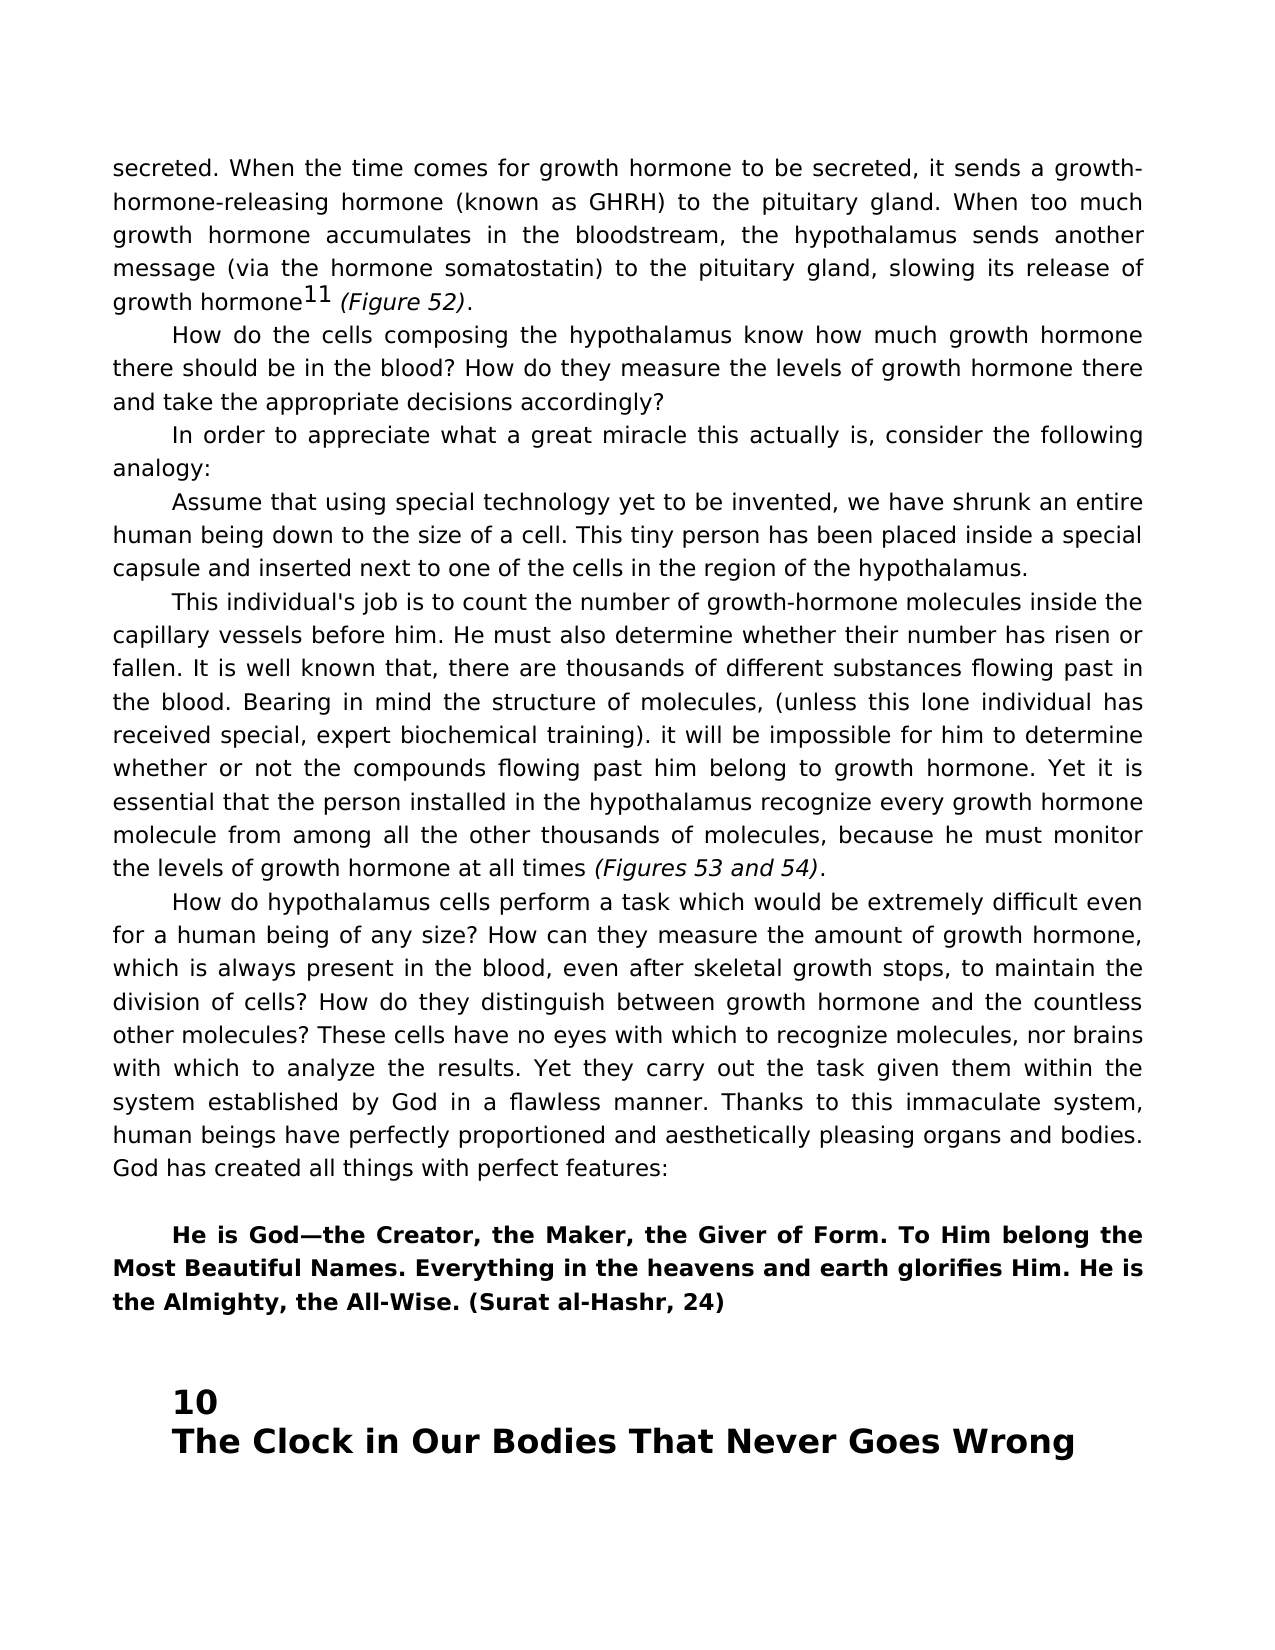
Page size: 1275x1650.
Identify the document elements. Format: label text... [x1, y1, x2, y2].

text How do hypothalamus cells perform a task which would be extremely difficult even for a human being of any size? How can they measure the amount of growth hormone, which is always present in the blood, even after skeletal growth stops, to maintain the division of cells? How do they distinguish between growth hormone and the countless other molecules? These cells have no eyes with which to recognize molecules, nor brains with which to analyze the results. Yet they carry out the task given them within the system established by God in a flawless manner. Thanks to this immaculate system, human beings have perfectly proportioned and aesthetically pleasing organs and bodies. God has created all things with perfect features: [112, 883, 1145, 1183]
text secreted. When the time comes for growth hormone to be secreted, it sends a growth- hormone-releasing hormone (known as GHRH) to the pituitary gland. When too much growth hormone accumulates in the bloodstream, the hypothalamus sends another message (via the hormone somatostatin) to the pituitary gland, slowing its release of growth hormone11 (Figure 52). [112, 150, 1145, 317]
text This individual's job is to count the number of growth-hormone molecules inside the capillary vessels before him. He must also determine whether their number has risen or fallen. It is well known that, there are thousands of different substances flowing past in the blood. Bearing in mind the structure of molecules, (unless this lone individual has received special, expert biochemical training). it will be impossible for him to determine whether or not the compounds flowing past him belong to growth hormone. Yet it is essential that the person installed in the hypothalamus recognize every growth hormone molecule from among all the other thousands of molecules, because he must monitor the levels of growth hormone at all times (Figures 53 and 54). [112, 583, 1145, 883]
text How do the cells composing the hypothalamus know how much growth hormone there should be in the blood? How do they measure the levels of growth hormone there and take the appropriate decisions accordingly? [112, 317, 1145, 417]
text Assume that using special technology yet to be invented, we have shrunk an entire human being down to the size of a cell. This tiny person has been placed inside a special capsule and inserted next to one of the cells in the region of the hypothalamus. [112, 483, 1145, 583]
text In order to appreciate what a great miracle this actually is, consider the following analogy: [112, 417, 1145, 483]
text 10 [112, 1383, 1145, 1422]
text He is God—the Creator, the Maker, the Giver of Form. To Him belong the Most Beautiful Names. Everything in the heavens and earth glorifies Him. He is the Almighty, the All-Wise. (Surat al-Hashr, 24) [112, 1217, 1145, 1317]
text The Clock in Our Bodies That Never Goes Wrong [112, 1422, 1145, 1461]
